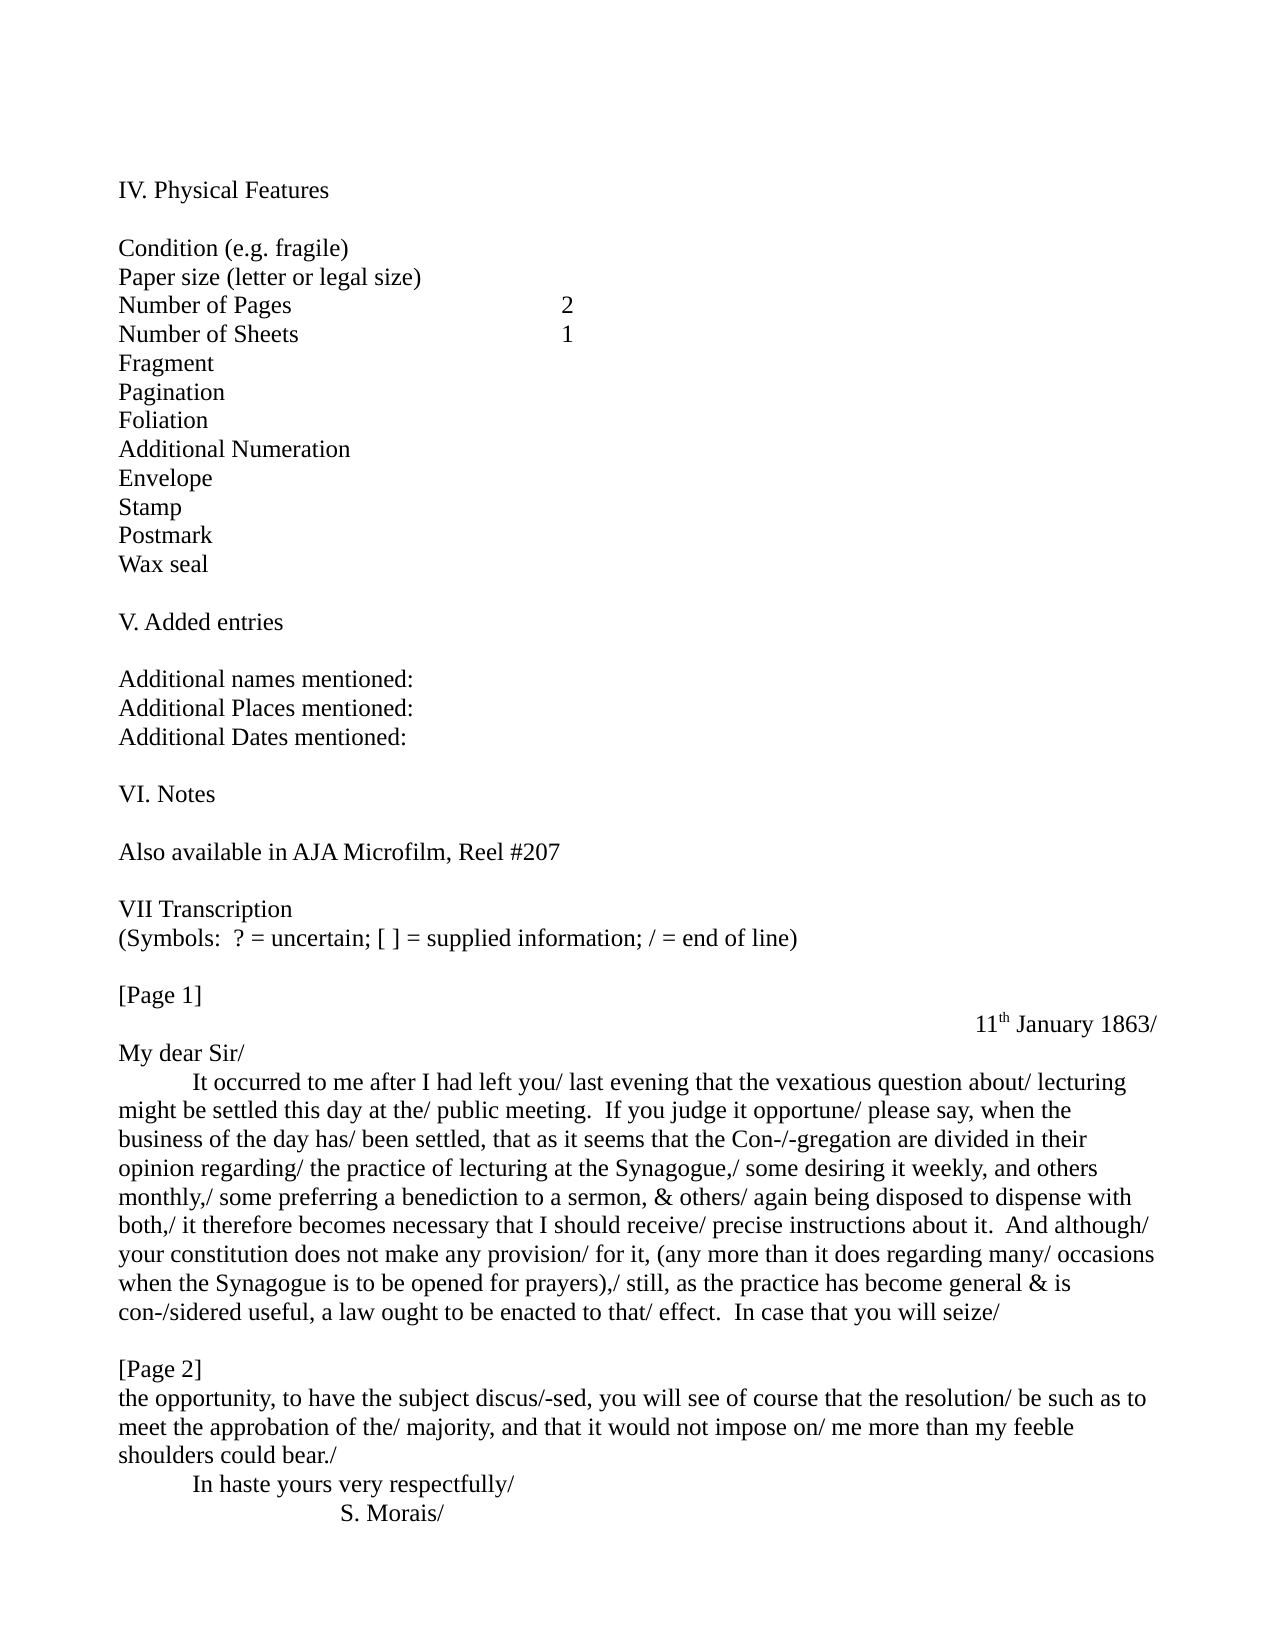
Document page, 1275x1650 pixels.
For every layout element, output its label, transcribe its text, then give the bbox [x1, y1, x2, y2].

text Condition (e.g. fragile) [118, 233, 1157, 262]
text Number of Pages 2 [118, 291, 1157, 319]
text Additional Places mentioned: [118, 693, 1157, 722]
text V. Added entries [118, 607, 1157, 636]
text (Symbols: ? = uncertain; [ ] = supplied information; / = end of line) [118, 923, 1157, 952]
text S. Morais/ [118, 1498, 1157, 1527]
text Wax seal [118, 549, 1157, 578]
text Envelope [118, 463, 1157, 492]
text Fragment [118, 348, 1157, 377]
text 11th January 1863/ [118, 1009, 1157, 1038]
text Pagination [118, 377, 1157, 406]
text Additional Dates mentioned: [118, 722, 1157, 751]
text VI. Notes [118, 779, 1157, 808]
text It occurred to me after I had left you/ last evening that the vexatious question about/ lecturing might be settled this day at the/ public meeting. If you judge it opportune/ please say, when the business of the day has/ been settled, that as it seems that the Con-/-gregation are divided in their opinion regarding/ the practice of lecturing at the Synagogue,/ some desiring it weekly, and others monthly,/ some preferring a benediction to a sermon, & others/ again being disposed to dispense with both,/ it therefore becomes necessary that I should receive/ precise instructions about it. And although/ your constitution does not make any provision/ for it, (any more than it does regarding many/ occasions when the Synagogue is to be opened for prayers),/ still, as the practice has become general & is con-/sidered useful, a law ought to be enacted to that/ effect. In case that you will seize/ [118, 1067, 1157, 1326]
text Number of Sheets 1 [118, 319, 1157, 348]
text Additional Numeration [118, 434, 1157, 463]
text Stamp [118, 492, 1157, 521]
text Foliation [118, 406, 1157, 434]
text Paper size (letter or legal size) [118, 262, 1157, 291]
text Also available in AJA Microfilm, Reel #207 [118, 837, 1157, 866]
text [Page 2] [118, 1354, 1157, 1383]
text Postmark [118, 521, 1157, 549]
text the opportunity, to have the subject discus/-sed, you will see of course that the resolution/ be such as to meet the approbation of the/ majority, and that it would not impose on/ me more than my feeble shoulders could bear./ [118, 1383, 1157, 1469]
text In haste yours very respectfully/ [118, 1469, 1157, 1498]
text Additional names mentioned: [118, 664, 1157, 693]
text My dear Sir/ [118, 1038, 1157, 1067]
text VII Transcription [118, 894, 1157, 923]
text [Page 1] [118, 981, 1157, 1009]
text IV. Physical Features [118, 176, 1157, 204]
